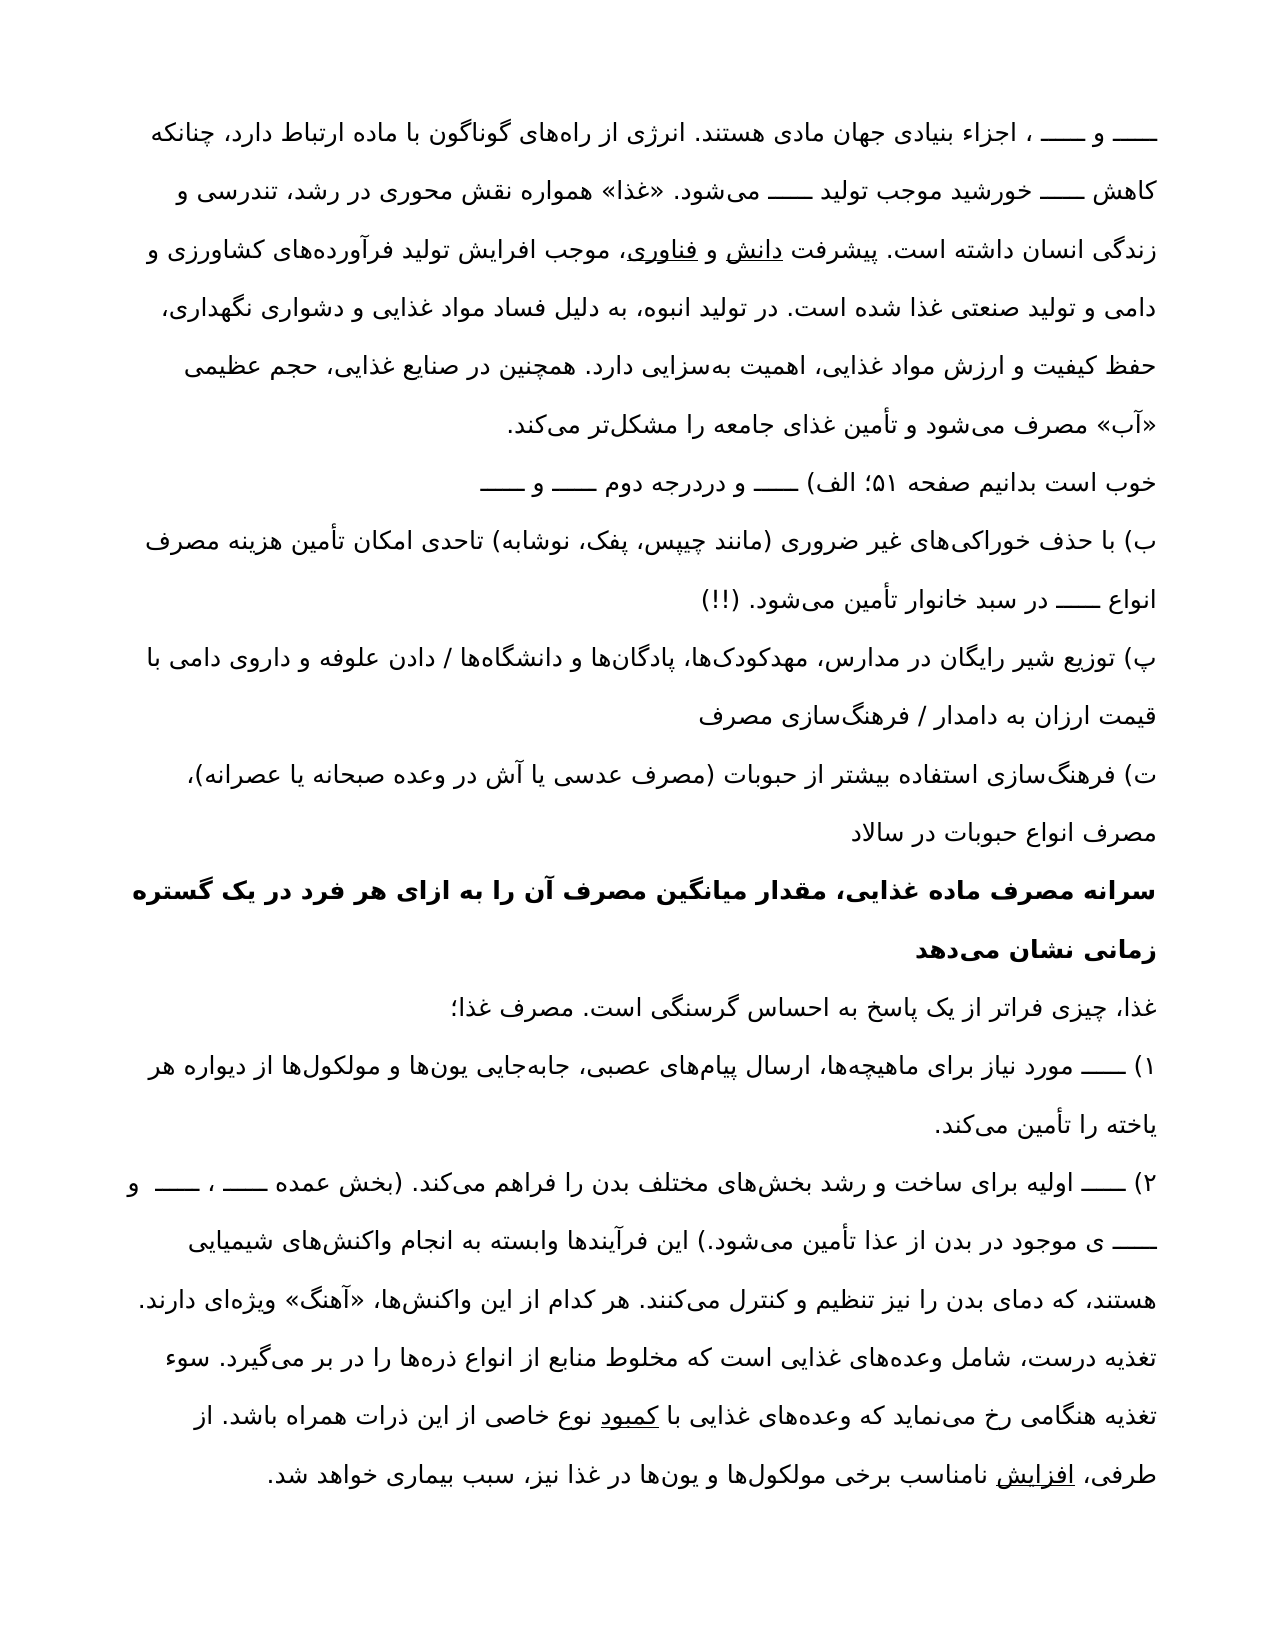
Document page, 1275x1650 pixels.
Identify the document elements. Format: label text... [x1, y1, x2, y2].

text غذا، چیزی فراتر از یک پاسخ به احساس گرسنگی است. مصرف غذا؛ [118, 993, 1157, 1022]
text ــــــ و ــــــ ،‌ اجزاء بنیادی جهان مادی هستند. انرژی از راه‌های گوناگون با ماده ارتباط دارد، چنانکه کاهش ــــــ خورشید موجب تولید ــــــ می‌شود. «غذا» همواره نقش محوری در رشد، تندرسی و زندگی انسان داشته است. پیشرفت دانش و فناوری، موجب افرایش تولید فرآورده‌های کشاورزی و دامی و تولید صنعتی غذا شده است. در تولید انبوه، به دلیل فساد مواد غذایی و دشواری نگهداری، حفظ کیفیت و ارزش مواد غذایی، اهمیت به‌سزایی دارد. همچنین در صنایع غذایی، حجم عظیمی «آب» مصرف می‌شود و تأمین غذای جامعه را مشکل‌تر می‌کند. [118, 118, 1157, 439]
text تغذیه درست، شامل وعده‌های غذایی است که مخلوط منابع از انواع ذره‌ها را در بر می‌گیرد. سوء تغذیه هنگامی رخ می‌نماید که وعده‌های غذایی با کمبود نوع خاصی از این ذرات همراه باشد. از طرفی، افزایش نامناسب برخی مولکول‌ها و یون‌ها در غذا نیز، سبب بیماری خواهد شد. [118, 1343, 1157, 1489]
text پ) توزیع شیر رایگان در مدارس، مهدکودک‌ها، پادگان‌ها و دانشگاه‌ها / دادن علوفه و داروی دامی با قیمت ارزان به دامدار / فرهنگ‌سازی مصرف [118, 643, 1157, 731]
text سرانه مصرف ماده غذایی، مقدار میانگین مصرف آن را به ازای هر فرد در یک گستره زمانی نشان می‌دهد [118, 876, 1157, 964]
text ت) فرهنگ‌سازی استفاده بیشتر از حبوبات (مصرف عدسی یا آش در وعده صبحانه یا عصرانه)، مصرف انواع حبوبات در سالاد [118, 760, 1157, 847]
text خوب است بدانیم صفحه ۵۱؛ الف) ــــــ و دردرجه دوم ــــــ و ــــــ [118, 468, 1157, 497]
text ۱) ــــــ مورد نیاز برای ماهیچه‌ها، ارسال پیام‌های عصبی، جابه‌جایی یون‌ها و مولکول‌ها از دیواره هر یاخته را تأمین می‌کند. [118, 1051, 1157, 1139]
text ب) با حذف خوراکی‌های غیر ضروری (مانند چیپس، پفک، نوشابه) تاحدی امکان تأمین هزینه مصرف انواع ــــــ در سبد خانوار تأمین می‌شود. (!!) [118, 526, 1157, 614]
text ۲) ــــــ اولیه برای ساخت و رشد بخش‌های مختلف بدن را فراهم می‌کند. (بخش عمده ــــــ ، ــــــ و ــــــ ی موجود در بدن از عذا تأمین می‌شود.) این فرآیند‌ها وابسته به انجام واکنش‌های شیمیایی هستند، که دمای بدن را نیز تنظیم و کنترل می‌کنند. هر کدام از این واکنش‌ها، «آهنگ» ویژه‌ای دارند. [118, 1168, 1157, 1314]
